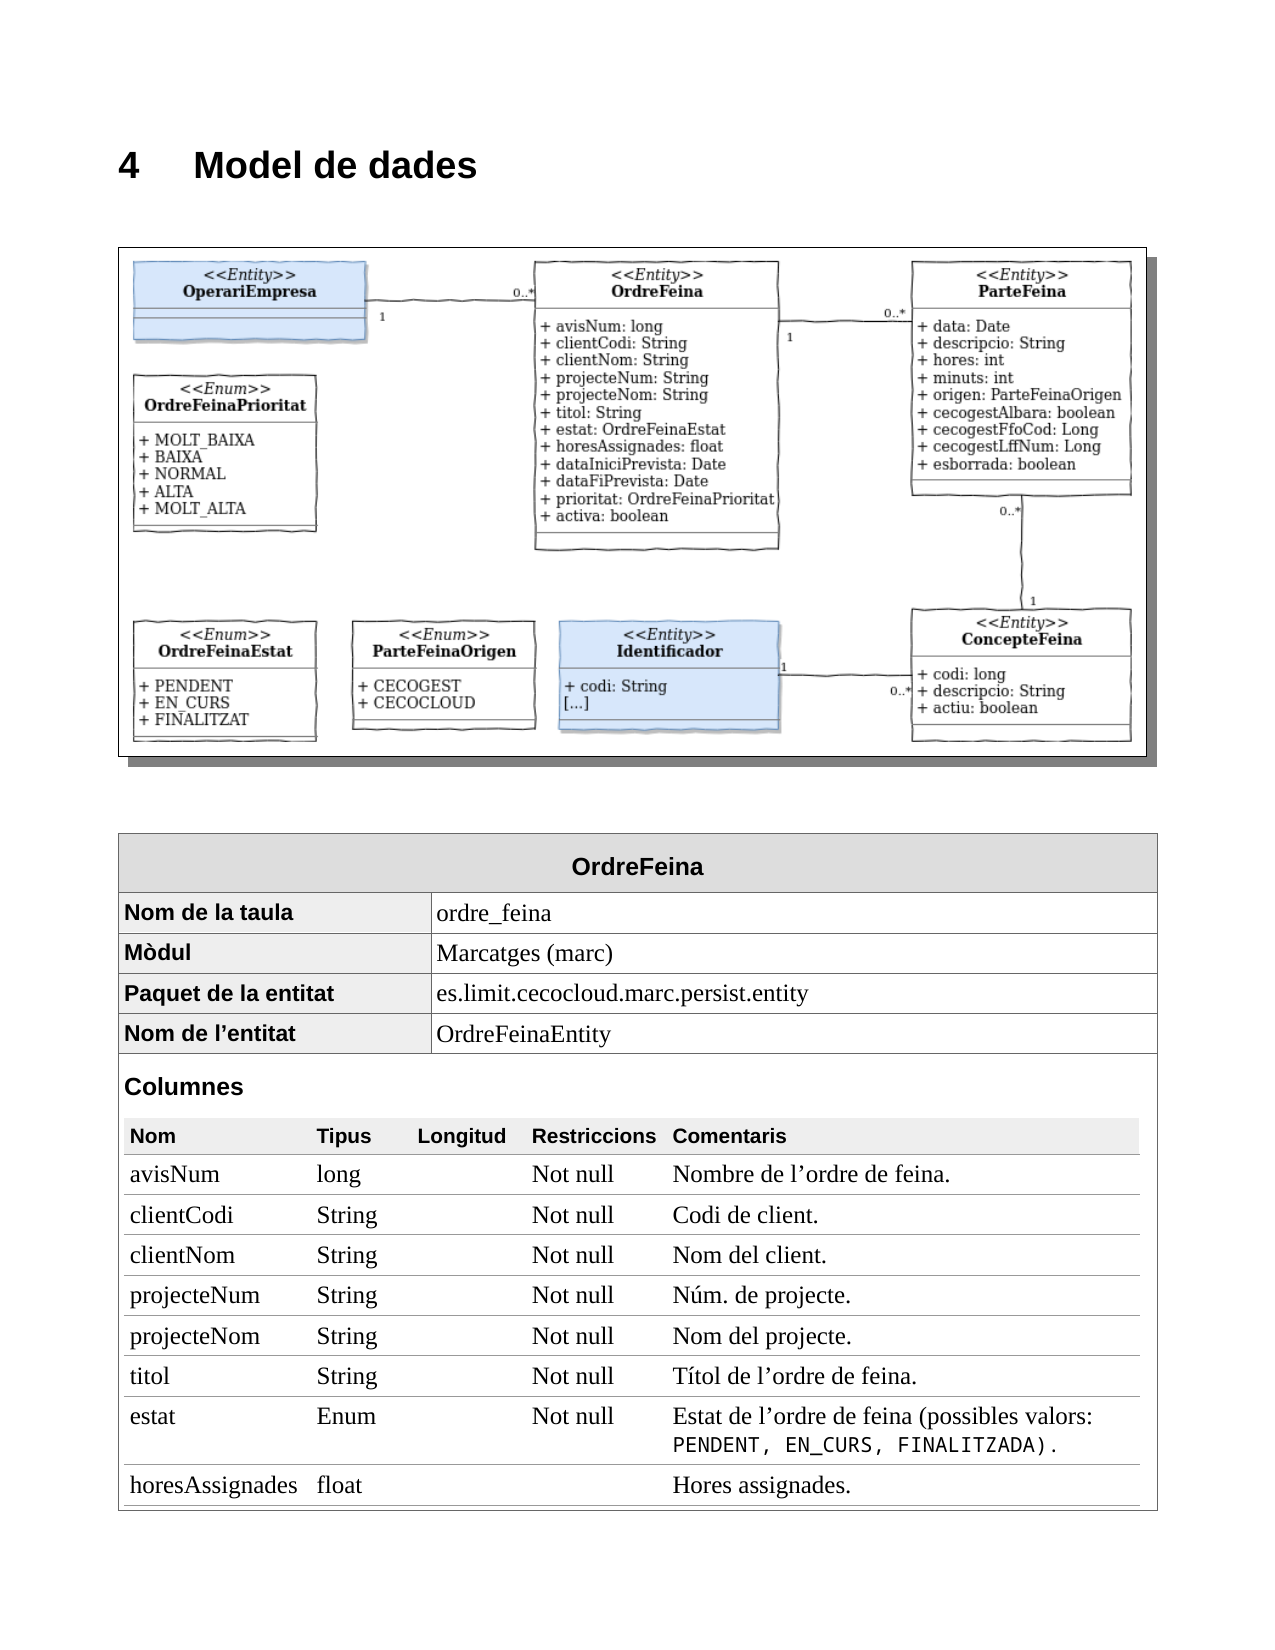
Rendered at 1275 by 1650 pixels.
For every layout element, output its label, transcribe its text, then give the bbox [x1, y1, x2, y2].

table_cell Títol de l’ordre de feina. [666, 1356, 1139, 1396]
table_header Tipus [311, 1118, 412, 1154]
table_header Comentaris [666, 1118, 1139, 1154]
table_cell Not null [526, 1356, 666, 1396]
table_header Restriccions [526, 1118, 666, 1154]
table_cell [412, 1397, 526, 1464]
subtitle Model de dades [118, 143, 1157, 187]
table_cell Not null [526, 1195, 666, 1234]
table_cell horesAssignades [124, 1465, 311, 1504]
table_cell Nom de l’entitat [119, 1014, 431, 1053]
table_cell clientNom [124, 1235, 311, 1274]
table_cell Estat de l’ordre de feina (possibles valors: PENDENT, EN_CURS, FINALITZADA). [666, 1397, 1139, 1464]
table_cell estat [124, 1397, 311, 1464]
table_cell String [311, 1235, 412, 1274]
table_cell Codi de client. [666, 1195, 1139, 1234]
table_cell [526, 1465, 666, 1504]
table_cell Columnes [119, 1054, 1157, 1510]
table_cell Enum [311, 1397, 412, 1464]
table_cell titol [124, 1356, 311, 1396]
table_cell avisNum [124, 1155, 311, 1194]
table_cell [412, 1356, 526, 1396]
table_cell Núm. de projecte. [666, 1276, 1139, 1315]
table_cell String [311, 1316, 412, 1355]
table_cell [412, 1276, 526, 1315]
table_cell String [311, 1276, 412, 1315]
table_cell Marcatges (marc) [432, 934, 1157, 973]
table_cell Mòdul [119, 934, 431, 973]
table_cell Not null [526, 1235, 666, 1274]
table_cell String [311, 1195, 412, 1234]
table_cell [412, 1316, 526, 1355]
table_cell projecteNum [124, 1276, 311, 1315]
table_cell long [311, 1155, 412, 1194]
table_cell Nombre de l’ordre de feina. [666, 1155, 1139, 1194]
table_cell ordre_feina [432, 893, 1157, 932]
table_cell Not null [526, 1397, 666, 1464]
table_cell [412, 1235, 526, 1274]
table_header Longitud [412, 1118, 526, 1154]
table_cell [412, 1465, 526, 1504]
table_cell OrdreFeinaEntity [432, 1014, 1157, 1053]
table_cell [412, 1195, 526, 1234]
table_cell String [311, 1356, 412, 1396]
table_cell clientCodi [124, 1195, 311, 1234]
picture [121, 250, 1144, 754]
table_cell projecteNom [124, 1316, 311, 1355]
table_header Nom [124, 1118, 311, 1154]
table_cell Paquet de la entitat [119, 974, 431, 1013]
table_cell Not null [526, 1316, 666, 1355]
table_cell es.limit.cecocloud.marc.persist.entity [432, 974, 1157, 1013]
table_cell Not null [526, 1276, 666, 1315]
table_cell Nom del projecte. [666, 1316, 1139, 1355]
table_cell Nom de la taula [119, 893, 431, 932]
table_header OrdreFeina [119, 834, 1157, 892]
table_cell Not null [526, 1155, 666, 1194]
table_cell float [311, 1465, 412, 1504]
table_cell [412, 1155, 526, 1194]
table_cell Nom del client. [666, 1235, 1139, 1274]
table_cell Hores assignades. [666, 1465, 1139, 1504]
